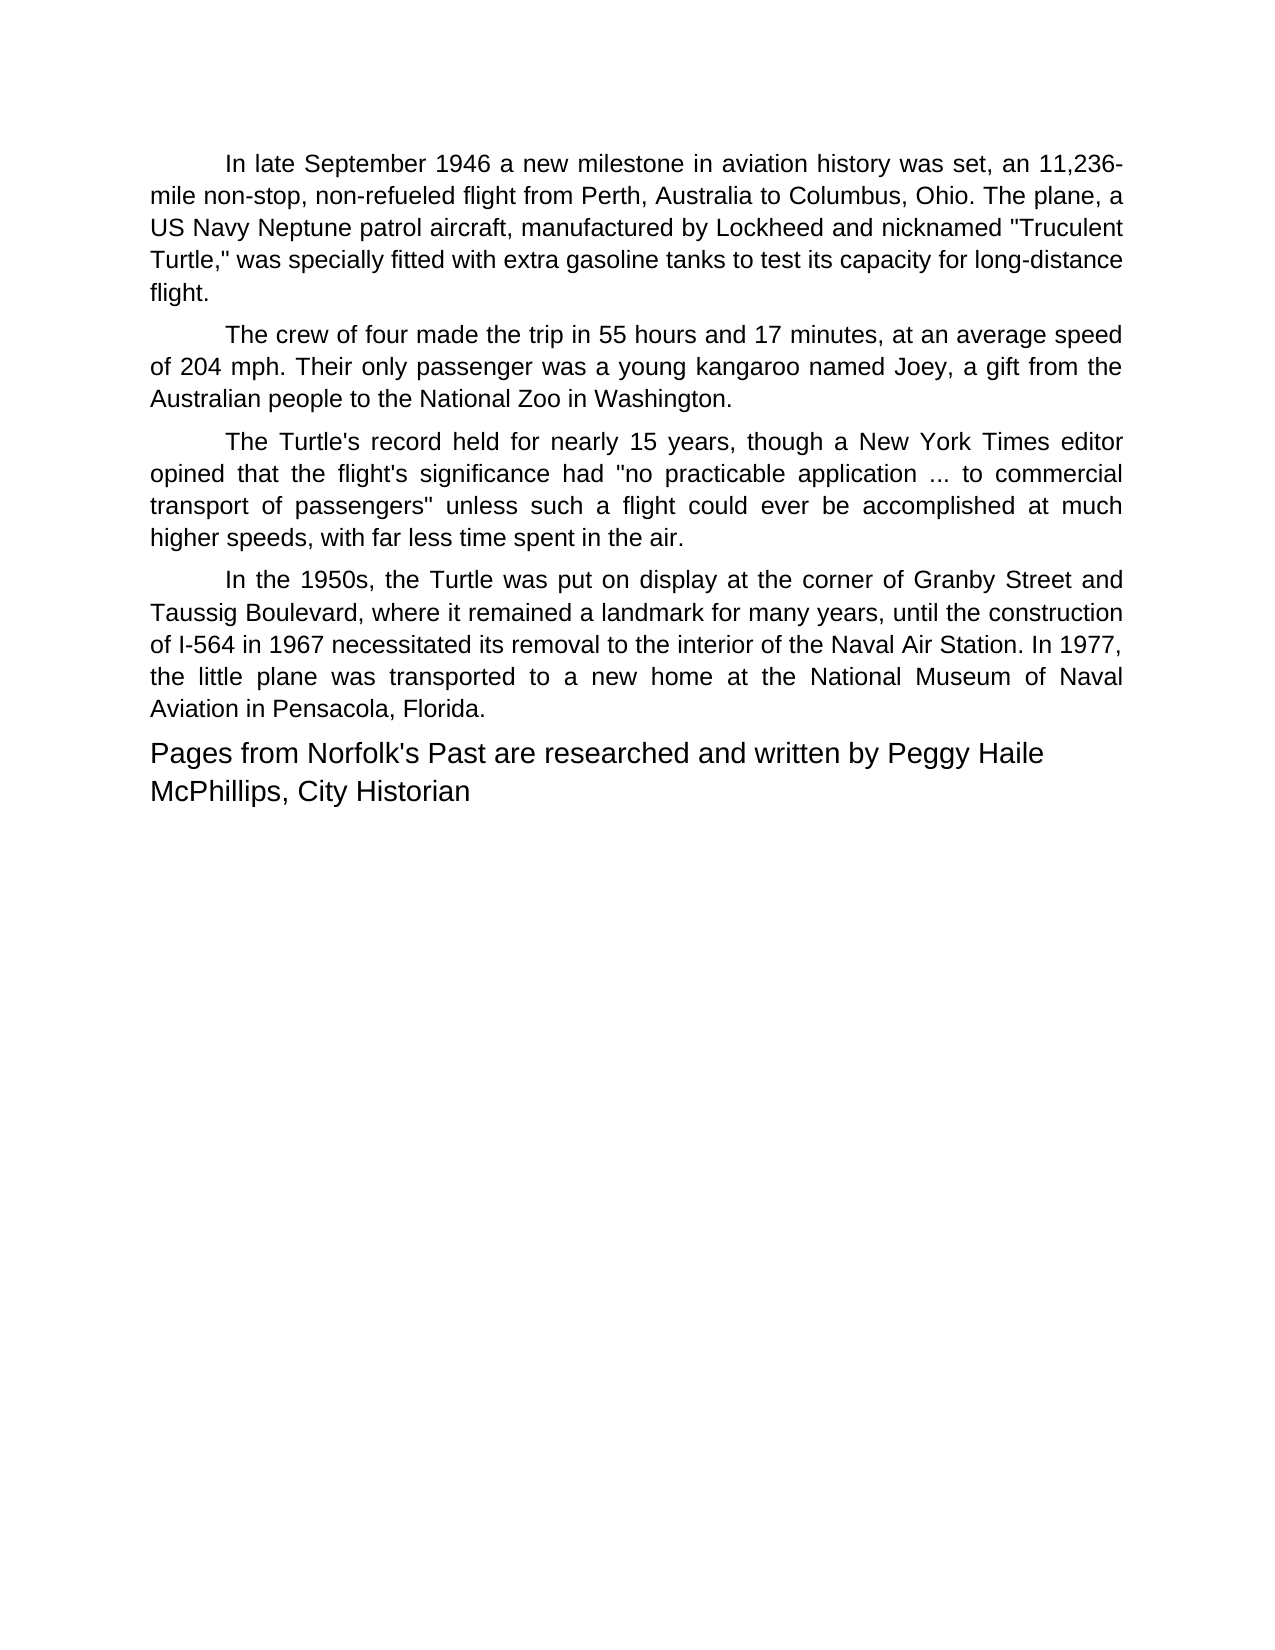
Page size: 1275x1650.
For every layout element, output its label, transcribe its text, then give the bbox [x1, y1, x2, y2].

text In late September 1946 a new milestone in aviation history was set, an 11,236-mile non-stop, non-refueled flight from Perth, Australia to Columbus, Ohio. The plane, a US Navy Neptune patrol aircraft, manufactured by Lockheed and nicknamed "Truculent Turtle," was specially fitted with extra gasoline tanks to test its capacity for long-distance flight. [150, 150, 1125, 306]
text The crew of four made the trip in 55 hours and 17 minutes, at an average speed of 204 mph. Their only passenger was a young kangaroo named Joey, a gift from the Australian people to the National Zoo in Washington. [150, 321, 1125, 413]
text The Turtle's record held for nearly 15 years, though a New York Times editor opined that the flight's significance had "no practicable application ... to commercial transport of passengers" unless such a flight could ever be accomplished at much higher speeds, with far less time spent in the air. [150, 427, 1125, 552]
text In the 1950s, the Turtle was put on display at the corner of Granby Street and Taussig Boulevard, where it remained a landmark for many years, until the construction of I-564 in 1967 necessitated its removal to the interior of the Naval Air Station. In 1977, the little plane was transported to a new home at the National Museum of Naval Aviation in Pensacola, Florida. [150, 566, 1125, 722]
text Pages from Norfolk's Past are researched and written by Peggy Haile McPhillips, City Historian [150, 737, 1125, 807]
